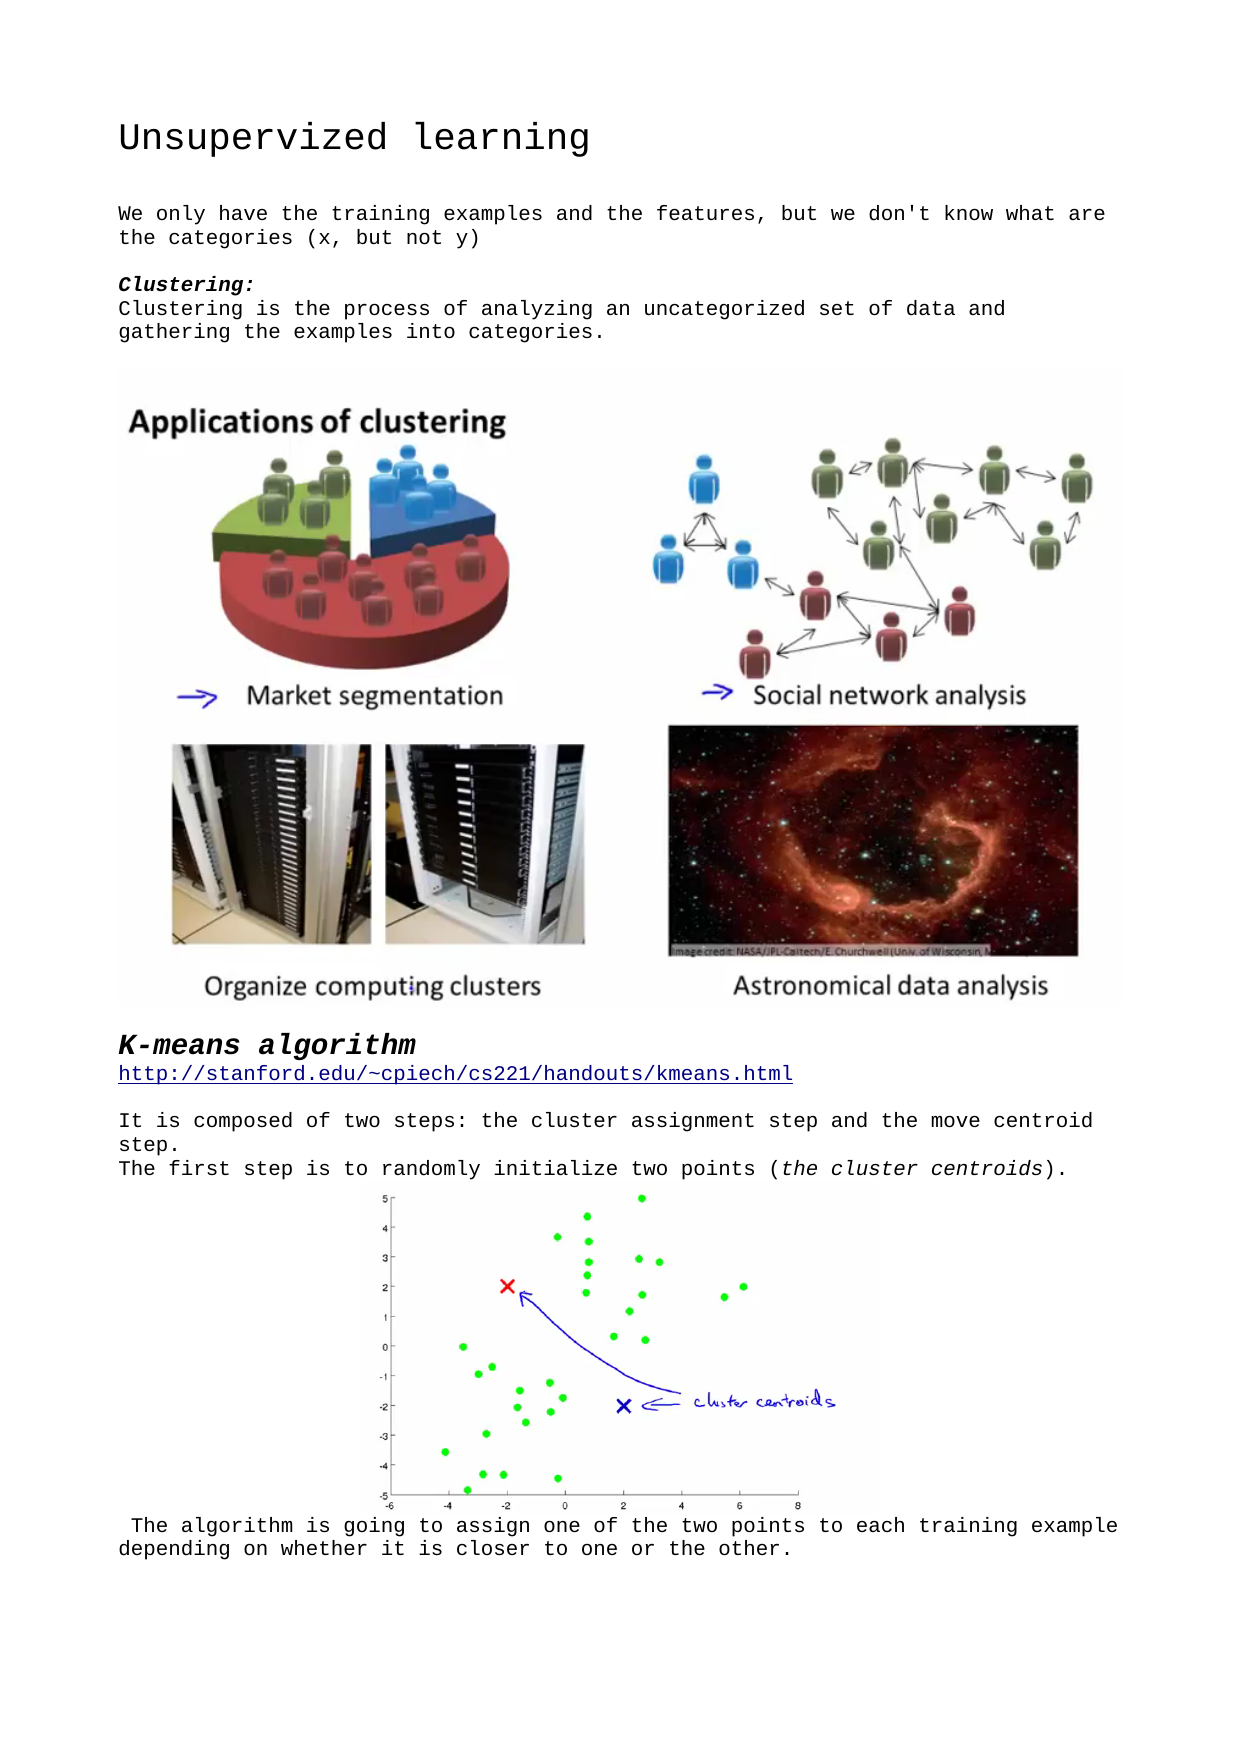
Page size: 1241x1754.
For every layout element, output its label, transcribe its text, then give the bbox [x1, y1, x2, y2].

picture [361, 1181, 879, 1515]
text The algorithm is going to assign one of the two points to each training example depending on whether it is closer to one or the other. [118, 1378, 1122, 1562]
text The first step is to randomly initialize two points (the cluster centroids). [118, 1158, 1122, 1181]
text http://stanford.edu/~cpiech/cs221/handouts/kmeans.html [118, 1063, 1122, 1087]
text Clustering is the process of analyzing an uncategorized set of data and gathering the examples into categories. [118, 298, 1122, 345]
picture [118, 368, 1123, 1007]
text We only have the training examples and the features, but we don't know what are the categories (x, but not y) [118, 203, 1122, 250]
text Clustering: [118, 274, 1122, 298]
text K-means algorithm [118, 1030, 1122, 1063]
text Unsupervized learning [118, 118, 1122, 161]
text It is composed of two steps: the cluster assignment step and the move centroid step. [118, 1111, 1122, 1158]
